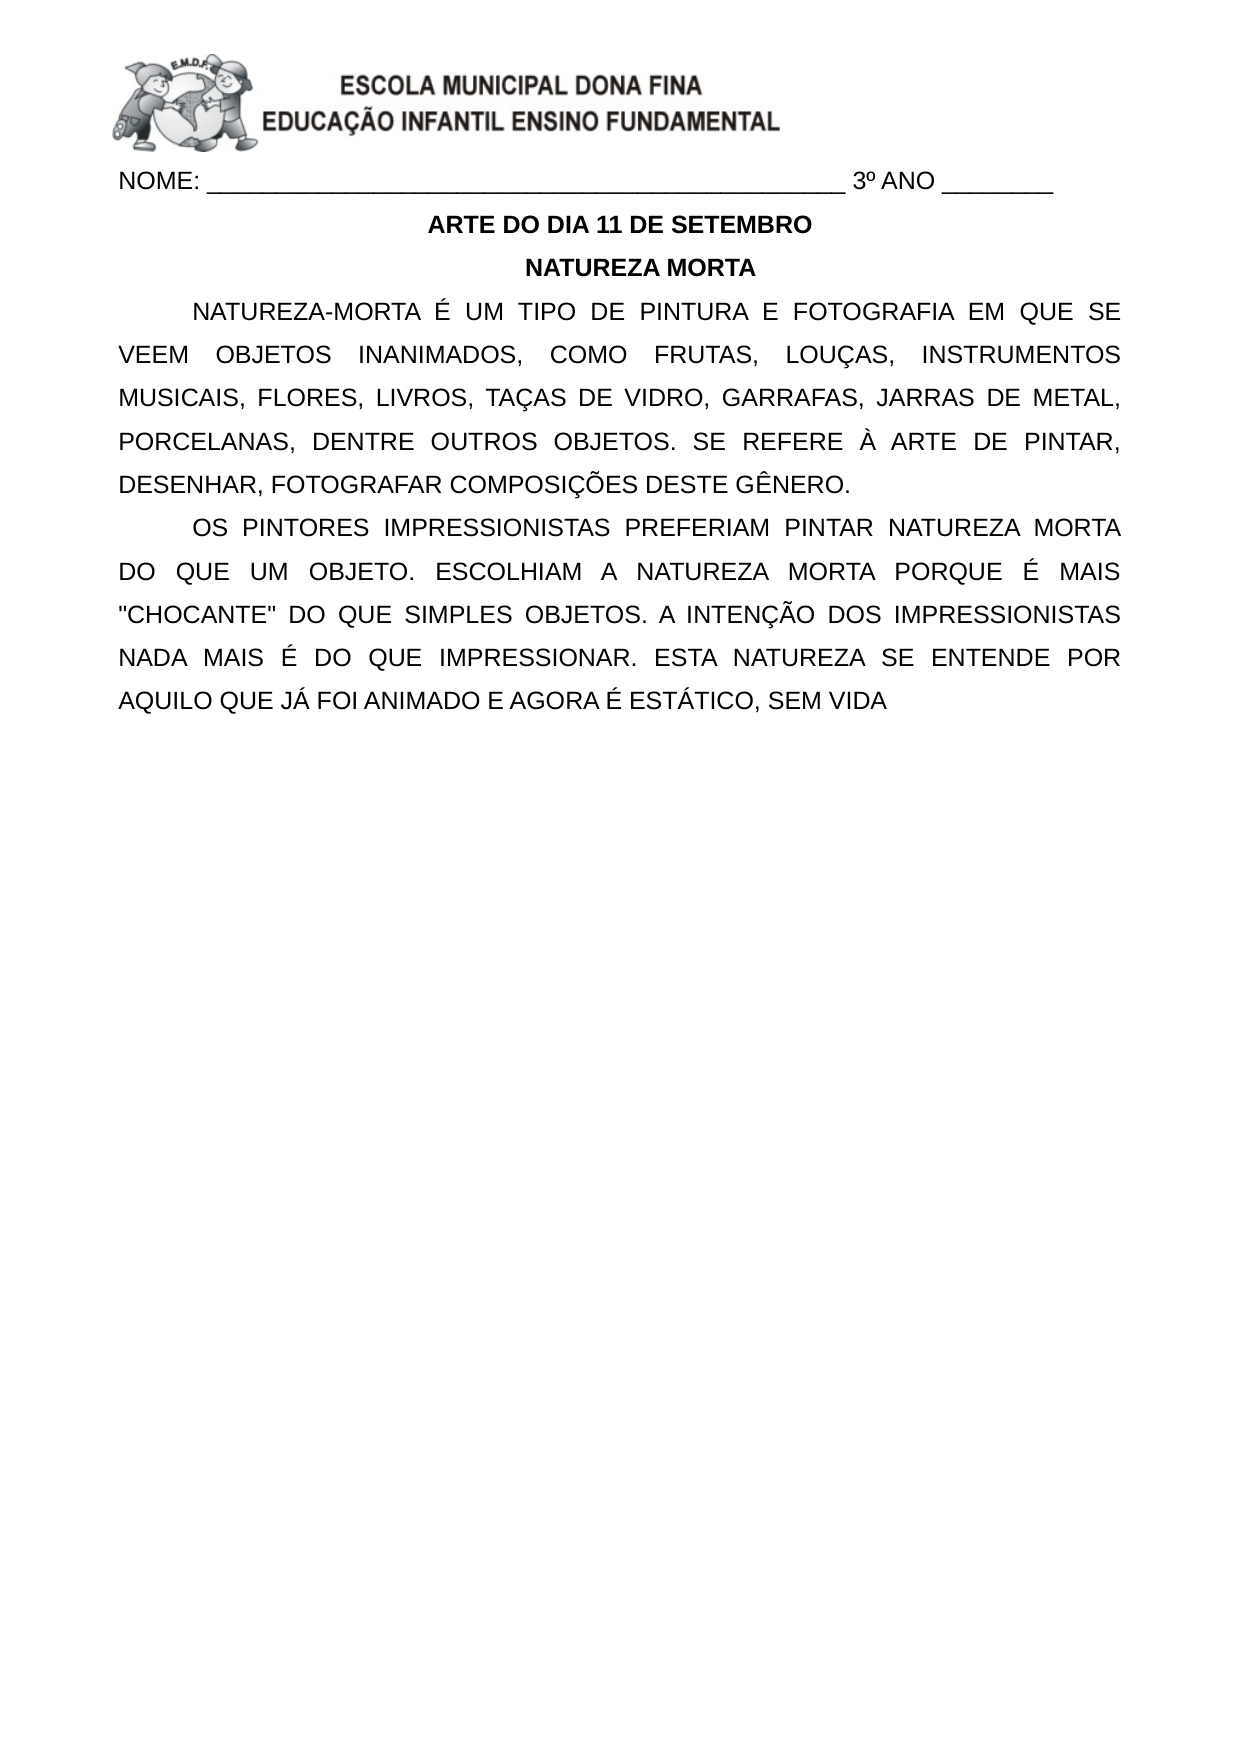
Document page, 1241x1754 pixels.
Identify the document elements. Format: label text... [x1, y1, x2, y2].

text NOME: ______________________________________________ 3º ANO ________ [118, 118, 1122, 195]
text NATUREZA MORTA [118, 253, 1122, 282]
text OS PINTORES IMPRESSIONISTAS PREFERIAM PINTAR NATUREZA MORTA DO QUE UM OBJETO. ESCOLHIAM A NATUREZA MORTA PORQUE É MAIS "CHOCANTE" DO QUE SIMPLES OBJETOS. A INTENÇÃO DOS IMPRESSIONISTAS NADA MAIS É DO QUE IMPRESSIONAR. ESTA NATUREZA SE ENTENDE POR AQUILO QUE JÁ FOI ANIMADO E AGORA É ESTÁTICO, SEM VIDA [118, 513, 1122, 715]
text ARTE DO DIA 11 DE SETEMBRO [118, 210, 1122, 238]
text NATUREZA-MORTA É UM TIPO DE PINTURA E FOTOGRAFIA EM QUE SE VEEM OBJETOS INANIMADOS, COMO FRUTAS, LOUÇAS, INSTRUMENTOS MUSICAIS, FLORES, LIVROS, TAÇAS DE VIDRO, GARRAFAS, JARRAS DE METAL, PORCELANAS, DENTRE OUTROS OBJETOS. SE REFERE À ARTE DE PINTAR, DESENHAR, FOTOGRAFAR COMPOSIÇÕES DESTE GÊNERO. [118, 297, 1122, 498]
